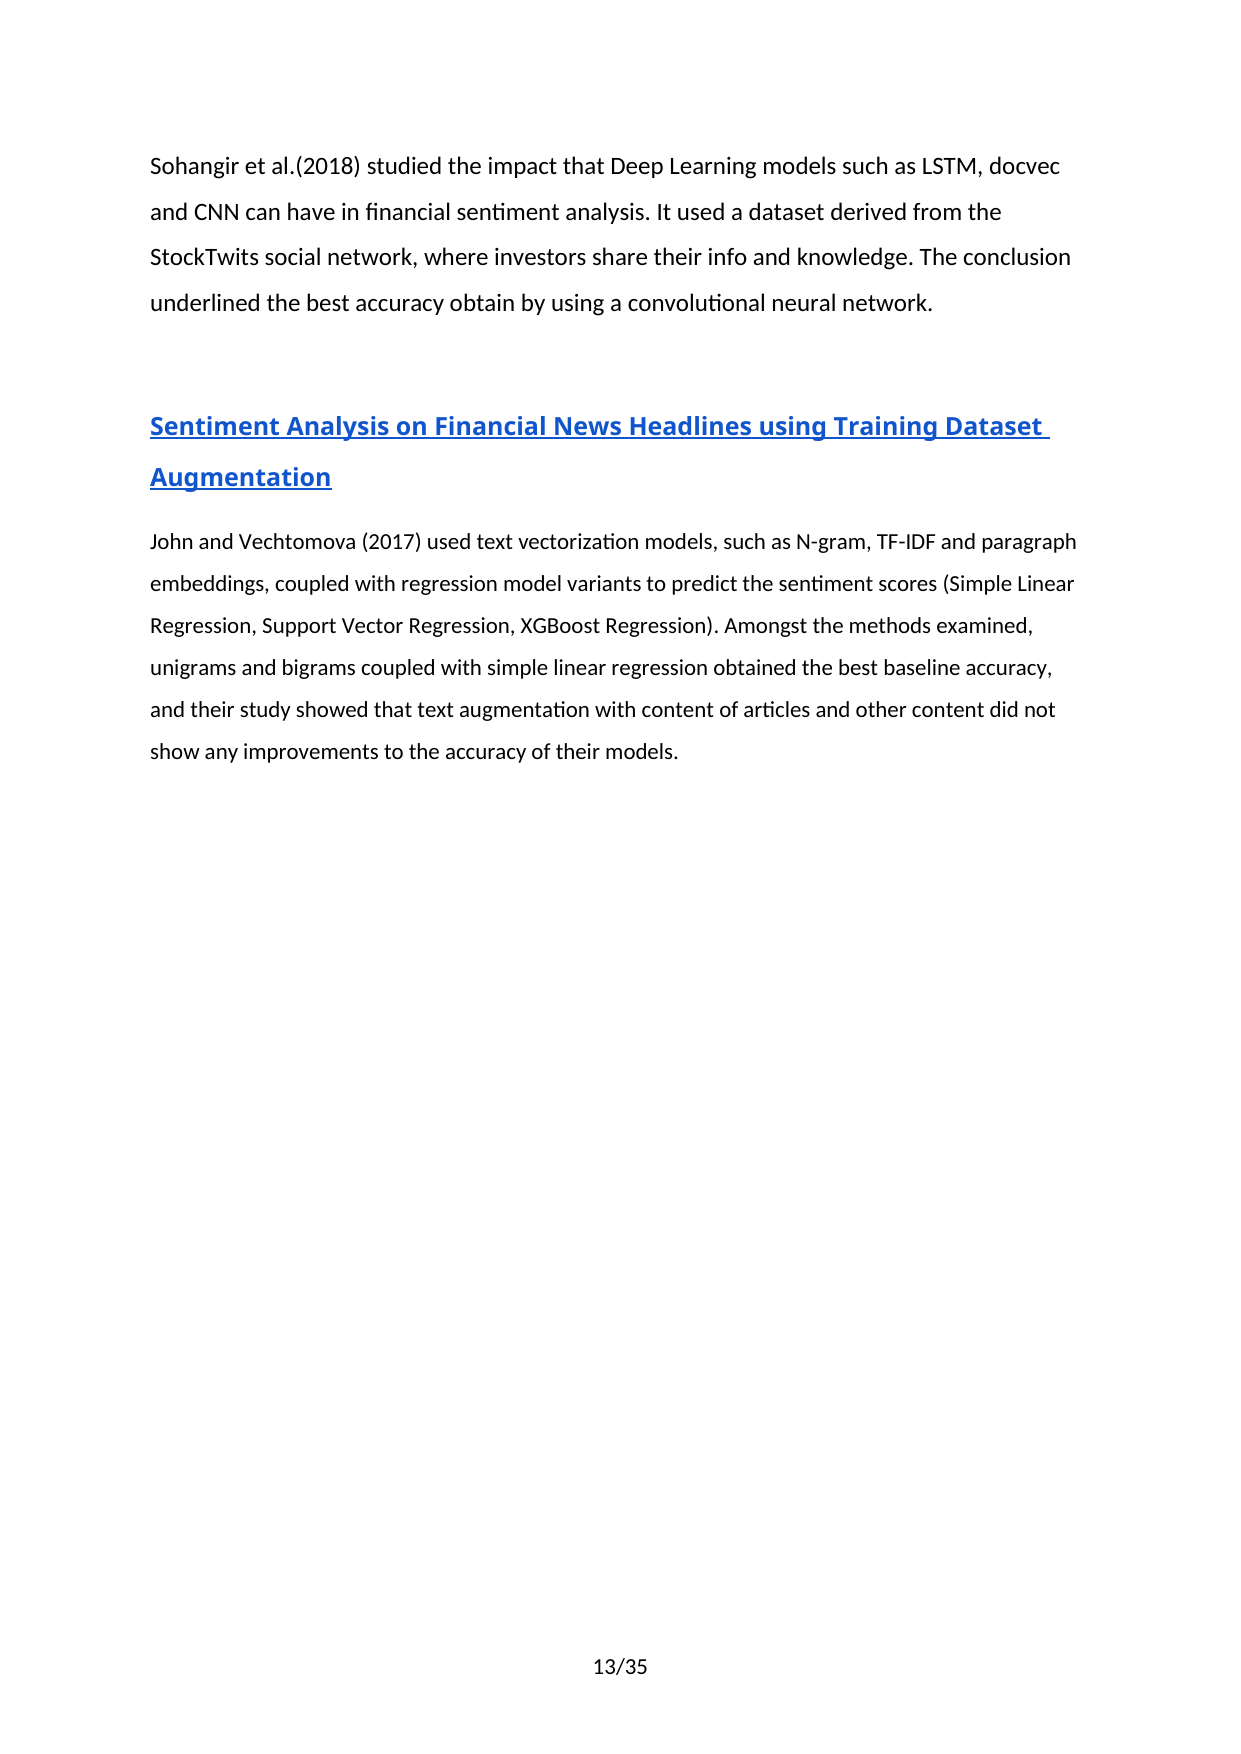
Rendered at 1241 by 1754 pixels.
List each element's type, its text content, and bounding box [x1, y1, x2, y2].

text John and Vechtomova (2017) used text vectorization models, such as N-gram, TF-IDF and paragraph embeddings, coupled with regression model variants to predict the sentiment scores (Simple Linear Regression, Support Vector Regression, XGBoost Regression). Amongst the methods examined, unigrams and bigrams coupled with simple linear regression obtained the best baseline accuracy, and their study showed that text augmentation with content of articles and other content did not show any improvements to the accuracy of their models. [150, 527, 1090, 765]
text Sohangir et al.(2018) studied the impact that Deep Learning models such as LSTM, docvec and CNN can have in financial sentiment analysis. It used a dataset derived from the StockTwits social network, where investors share their info and knowledge. The conclusion underlined the best accuracy obtain by using a convolutional neural network. [150, 150, 1090, 318]
text Sentiment Analysis on Financial News Headlines using Training Dataset Augmentation [150, 408, 1090, 493]
